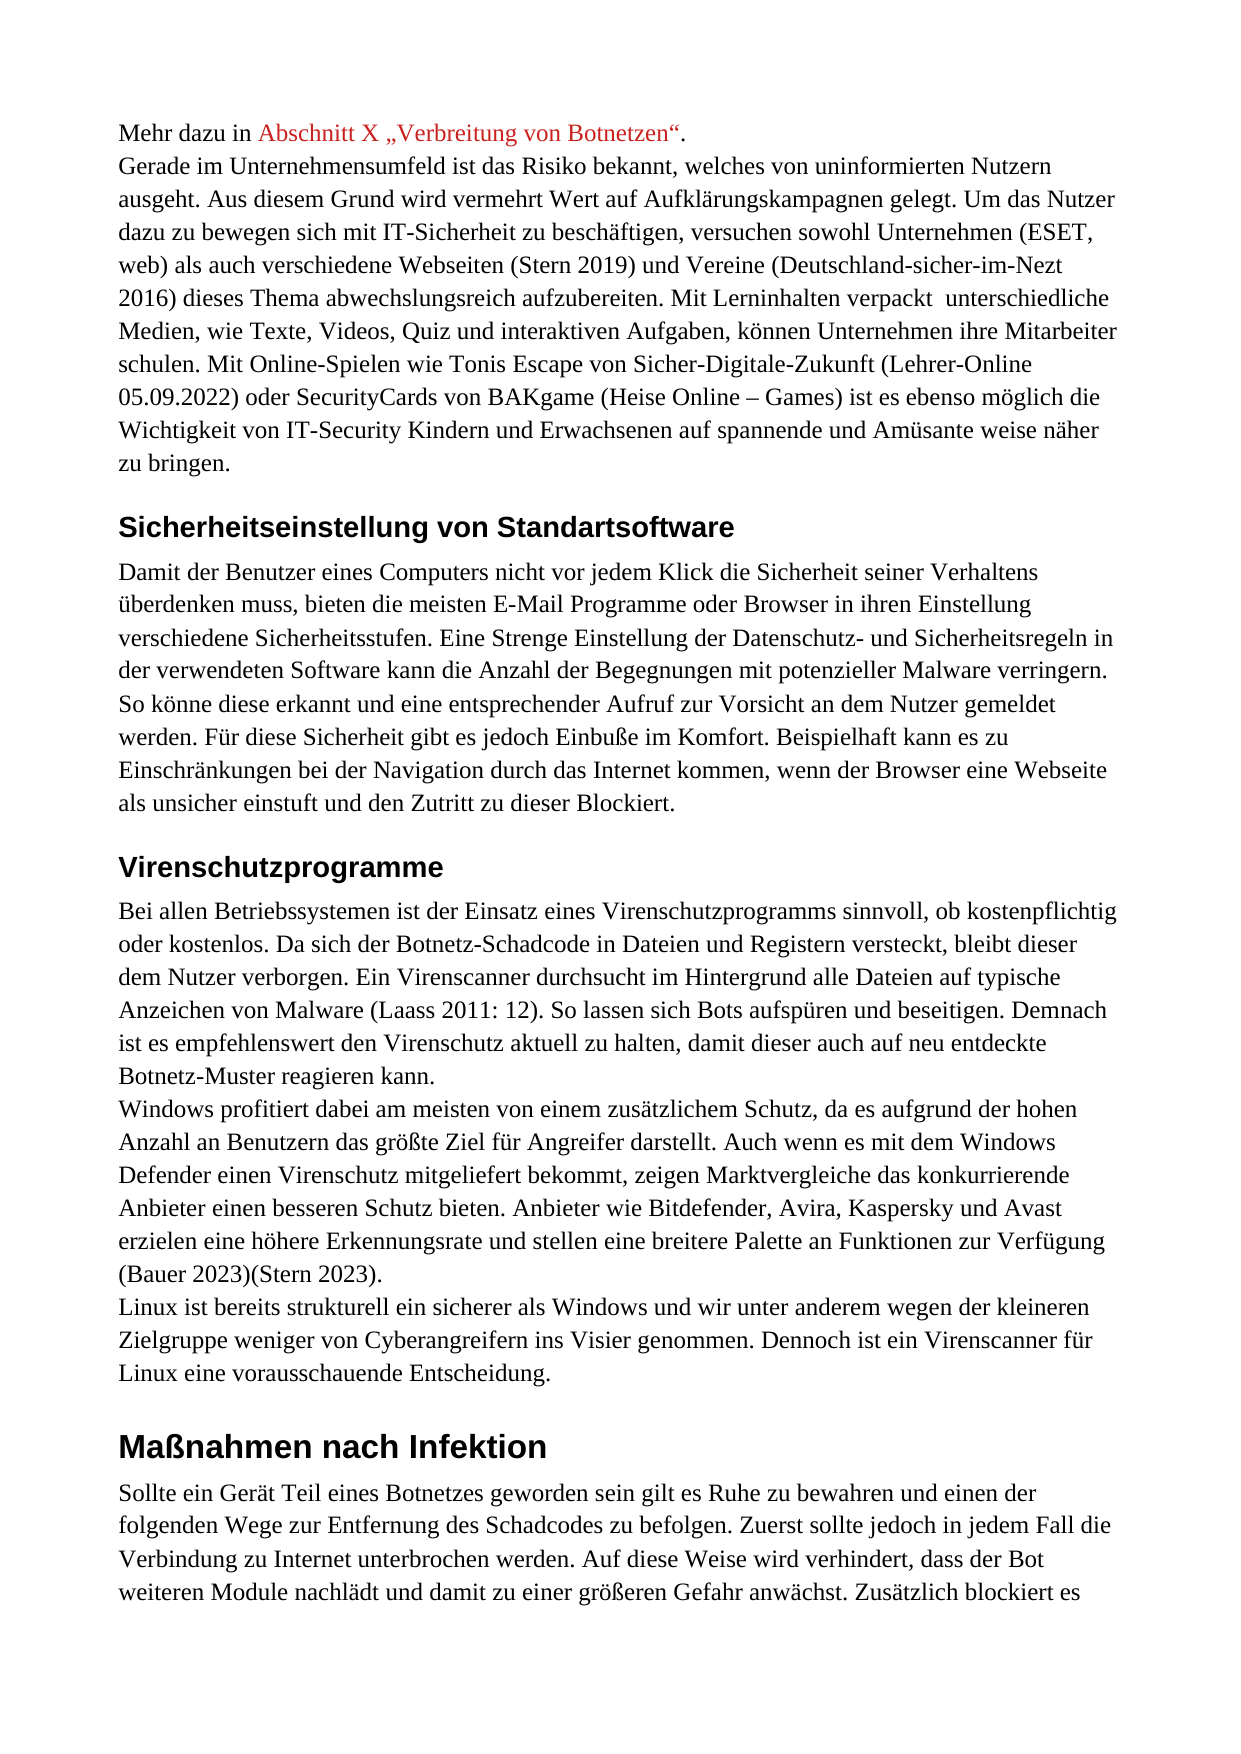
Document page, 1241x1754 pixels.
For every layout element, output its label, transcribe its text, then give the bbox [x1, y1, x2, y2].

subtitle Maßnahmen nach Infektion [118, 1427, 1122, 1465]
text Mehr dazu in Abschnitt X „Verbreitung von Botnetzen“. Gerade im Unternehmensumfeld ist das Risiko bekannt, welches von uninformierten Nutzern ausgeht. Aus diesem Grund wird vermehrt Wert auf Aufklärungskampagnen gelegt. Um das Nutzer dazu zu bewegen sich mit IT-Sicherheit zu beschäftigen, versuchen sowohl Unternehmen (ESET, web) als auch verschiedene Webseiten (Stern 2019) und Vereine (Deutschland-sicher-im-Nezt 2016) dieses Thema abwechslungsreich aufzubereiten. Mit Lerninhalten verpackt unterschiedliche Medien, wie Texte, Videos, Quiz und interaktiven Aufgaben, können Unternehmen ihre Mitarbeiter schulen. Mit Online-Spielen wie Tonis Escape von Sicher-Digitale-Zukunft (Lehrer-Online 05.09.2022) oder SecurityCards von BAKgame (Heise Online – Games) ist es ebenso möglich die Wichtigkeit von IT-Security Kindern und Erwachsenen auf spannende und Amüsante weise näher zu bringen. [118, 118, 1122, 477]
subtitle Sicherheitseinstellung von Standartsoftware [118, 511, 1122, 544]
subtitle Virenschutzprogramme [118, 850, 1122, 883]
text Bei allen Betriebssystemen ist der Einsatz eines Virenschutzprogramms sinnvoll, ob kostenpflichtig oder kostenlos. Da sich der Botnetz-Schadcode in Dateien und Registern versteckt, bleibt dieser dem Nutzer verborgen. Ein Virenscanner durchsucht im Hintergrund alle Dateien auf typische Anzeichen von Malware (Laass 2011: 12). So lassen sich Bots aufspüren und beseitigen. Demnach ist es empfehlenswert den Virenschutz aktuell zu halten, damit dieser auch auf neu entdeckte Botnetz-Muster reagieren kann. Windows profitiert dabei am meisten von einem zusätzlichem Schutz, da es aufgrund der hohen Anzahl an Benutzern das größte Ziel für Angreifer darstellt. Auch wenn es mit dem Windows Defender einen Virenschutz mitgeliefert bekommt, zeigen Marktvergleiche das konkurrierende Anbieter einen besseren Schutz bieten. Anbieter wie Bitdefender, Avira, Kaspersky und Avast erzielen eine höhere Erkennungsrate und stellen eine breitere Palette an Funktionen zur Verfügung (Bauer 2023)(Stern 2023). Linux ist bereits strukturell ein sicherer als Windows und wir unter anderem wegen der kleineren Zielgruppe weniger von Cyberangreifern ins Visier genommen. Dennoch ist ein Virenscanner für Linux eine vorausschauende Entscheidung. [118, 896, 1122, 1387]
text Damit der Benutzer eines Computers nicht vor jedem Klick die Sicherheit seiner Verhaltens überdenken muss, bieten die meisten E-Mail Programme oder Browser in ihren Einstellung verschiedene Sicherheitsstufen. Eine Strenge Einstellung der Datenschutz- und Sicherheitsregeln in der verwendeten Software kann die Anzahl der Begegnungen mit potenzieller Malware verringern. So könne diese erkannt und eine entsprechender Aufruf zur Vorsicht an dem Nutzer gemeldet werden. Für diese Sicherheit gibt es jedoch Einbuße im Komfort. Beispielhaft kann es zu Einschränkungen bei der Navigation durch das Internet kommen, wenn der Browser eine Webseite als unsicher einstuft und den Zutritt zu dieser Blockiert. [118, 557, 1122, 816]
text Sollte ein Gerät Teil eines Botnetzes geworden sein gilt es Ruhe zu bewahren und einen der folgenden Wege zur Entfernung des Schadcodes zu befolgen. Zuerst sollte jedoch in jedem Fall die Verbindung zu Internet unterbrochen werden. Auf diese Weise wird verhindert, dass der Bot weiteren Module nachlädt und damit zu einer größeren Gefahr anwächst. Zusätzlich blockiert es [118, 1478, 1122, 1605]
